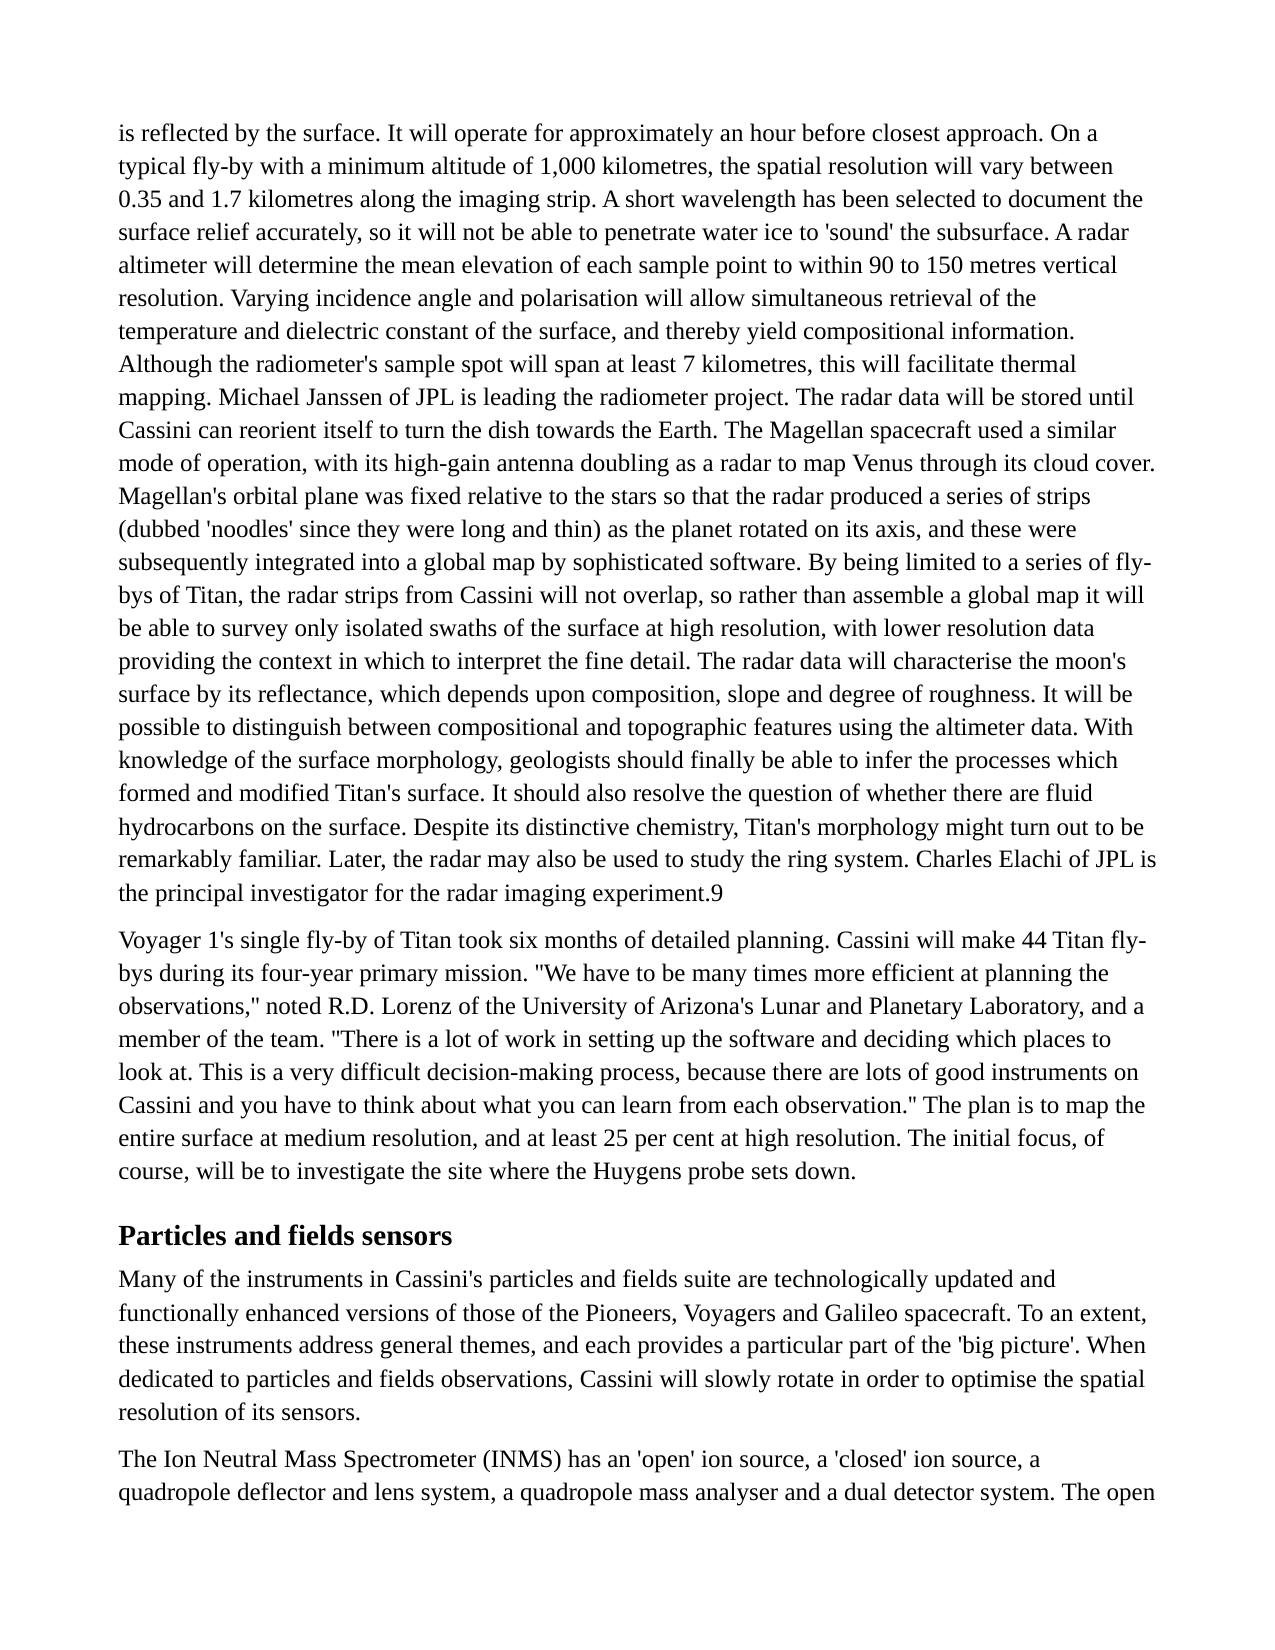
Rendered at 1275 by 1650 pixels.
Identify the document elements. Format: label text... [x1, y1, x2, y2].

text Voyager 1's single fly-by of Titan took six months of detailed planning. Cassini will make 44 Titan fly-bys during its four-year primary mission. ''We have to be many times more efficient at planning the observations,'' noted R.D. Lorenz of the University of Arizona's Lunar and Planetary Laboratory, and a member of the team. ''There is a lot of work in setting up the software and deciding which places to look at. This is a very difficult decision-making process, because there are lots of good instruments on Cassini and you have to think about what you can learn from each observation.'' The plan is to map the entire surface at medium resolution, and at least 25 per cent at high resolution. The initial focus, of course, will be to investigate the site where the Huygens probe sets down. [118, 925, 1157, 1185]
text is reflected by the surface. It will operate for approximately an hour before closest approach. On a typical fly-by with a minimum altitude of 1,000 kilometres, the spatial resolution will vary between 0.35 and 1.7 kilometres along the imaging strip. A short wavelength has been selected to document the surface relief accurately, so it will not be able to penetrate water ice to 'sound' the subsurface. A radar altimeter will determine the mean elevation of each sample point to within 90 to 150 metres vertical resolution. Varying incidence angle and polarisation will allow simultaneous retrieval of the temperature and dielectric constant of the surface, and thereby yield compositional information. Although the radiometer's sample spot will span at least 7 kilometres, this will facilitate thermal mapping. Michael Janssen of JPL is leading the radiometer project. The radar data will be stored until Cassini can reorient itself to turn the dish towards the Earth. The Magellan spacecraft used a similar mode of operation, with its high-gain antenna doubling as a radar to map Venus through its cloud cover. Magellan's orbital plane was fixed relative to the stars so that the radar produced a series of strips (dubbed 'noodles' since they were long and thin) as the planet rotated on its axis, and these were subsequently integrated into a global map by sophisticated software. By being limited to a series of fly-bys of Titan, the radar strips from Cassini will not overlap, so rather than assemble a global map it will be able to survey only isolated swaths of the surface at high resolution, with lower resolution data providing the context in which to interpret the fine detail. The radar data will characterise the moon's surface by its reflectance, which depends upon composition, slope and degree of roughness. It will be possible to distinguish between compositional and topographic features using the altimeter data. With knowledge of the surface morphology, geologists should finally be able to infer the processes which formed and modified Titan's surface. It should also resolve the question of whether there are fluid hydrocarbons on the surface. Despite its distinctive chemistry, Titan's morphology might turn out to be remarkably familiar. Later, the radar may also be used to study the ring system. Charles Elachi of JPL is the principal investigator for the radar imaging experiment.9 [118, 118, 1157, 906]
subtitle Particles and fields sensors [118, 1218, 1157, 1252]
text Many of the instruments in Cassini's particles and fields suite are technologically updated and functionally enhanced versions of those of the Pioneers, Voyagers and Galileo spacecraft. To an extent, these instruments address general themes, and each provides a particular part of the 'big picture'. When dedicated to particles and fields observations, Cassini will slowly rotate in order to optimise the spatial resolution of its sensors. [118, 1264, 1157, 1425]
text The Ion Neutral Mass Spectrometer (INMS) has an 'open' ion source, a 'closed' ion source, a quadropole deflector and lens system, a quadropole mass analyser and a dual detector system. The open [118, 1444, 1157, 1506]
